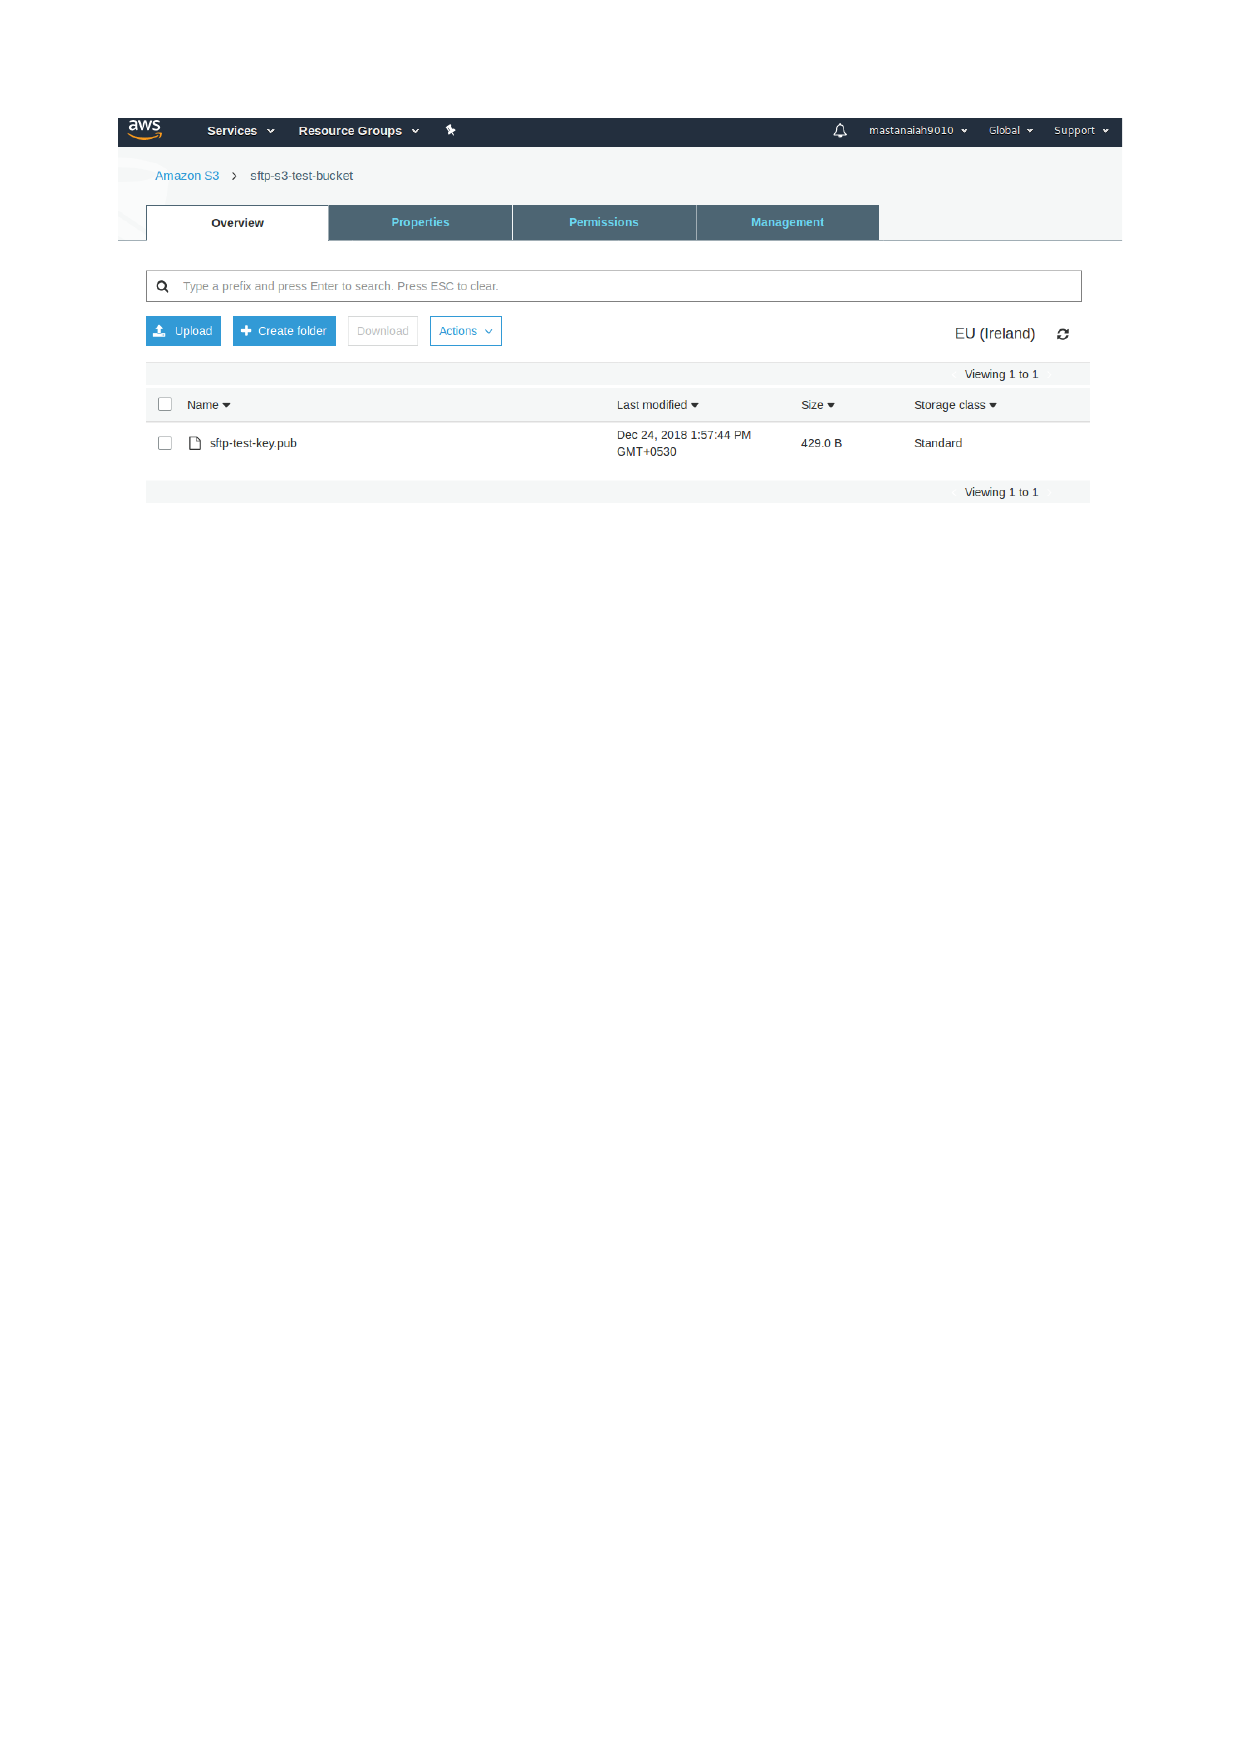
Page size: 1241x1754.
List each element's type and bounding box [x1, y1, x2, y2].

picture [118, 118, 1123, 530]
